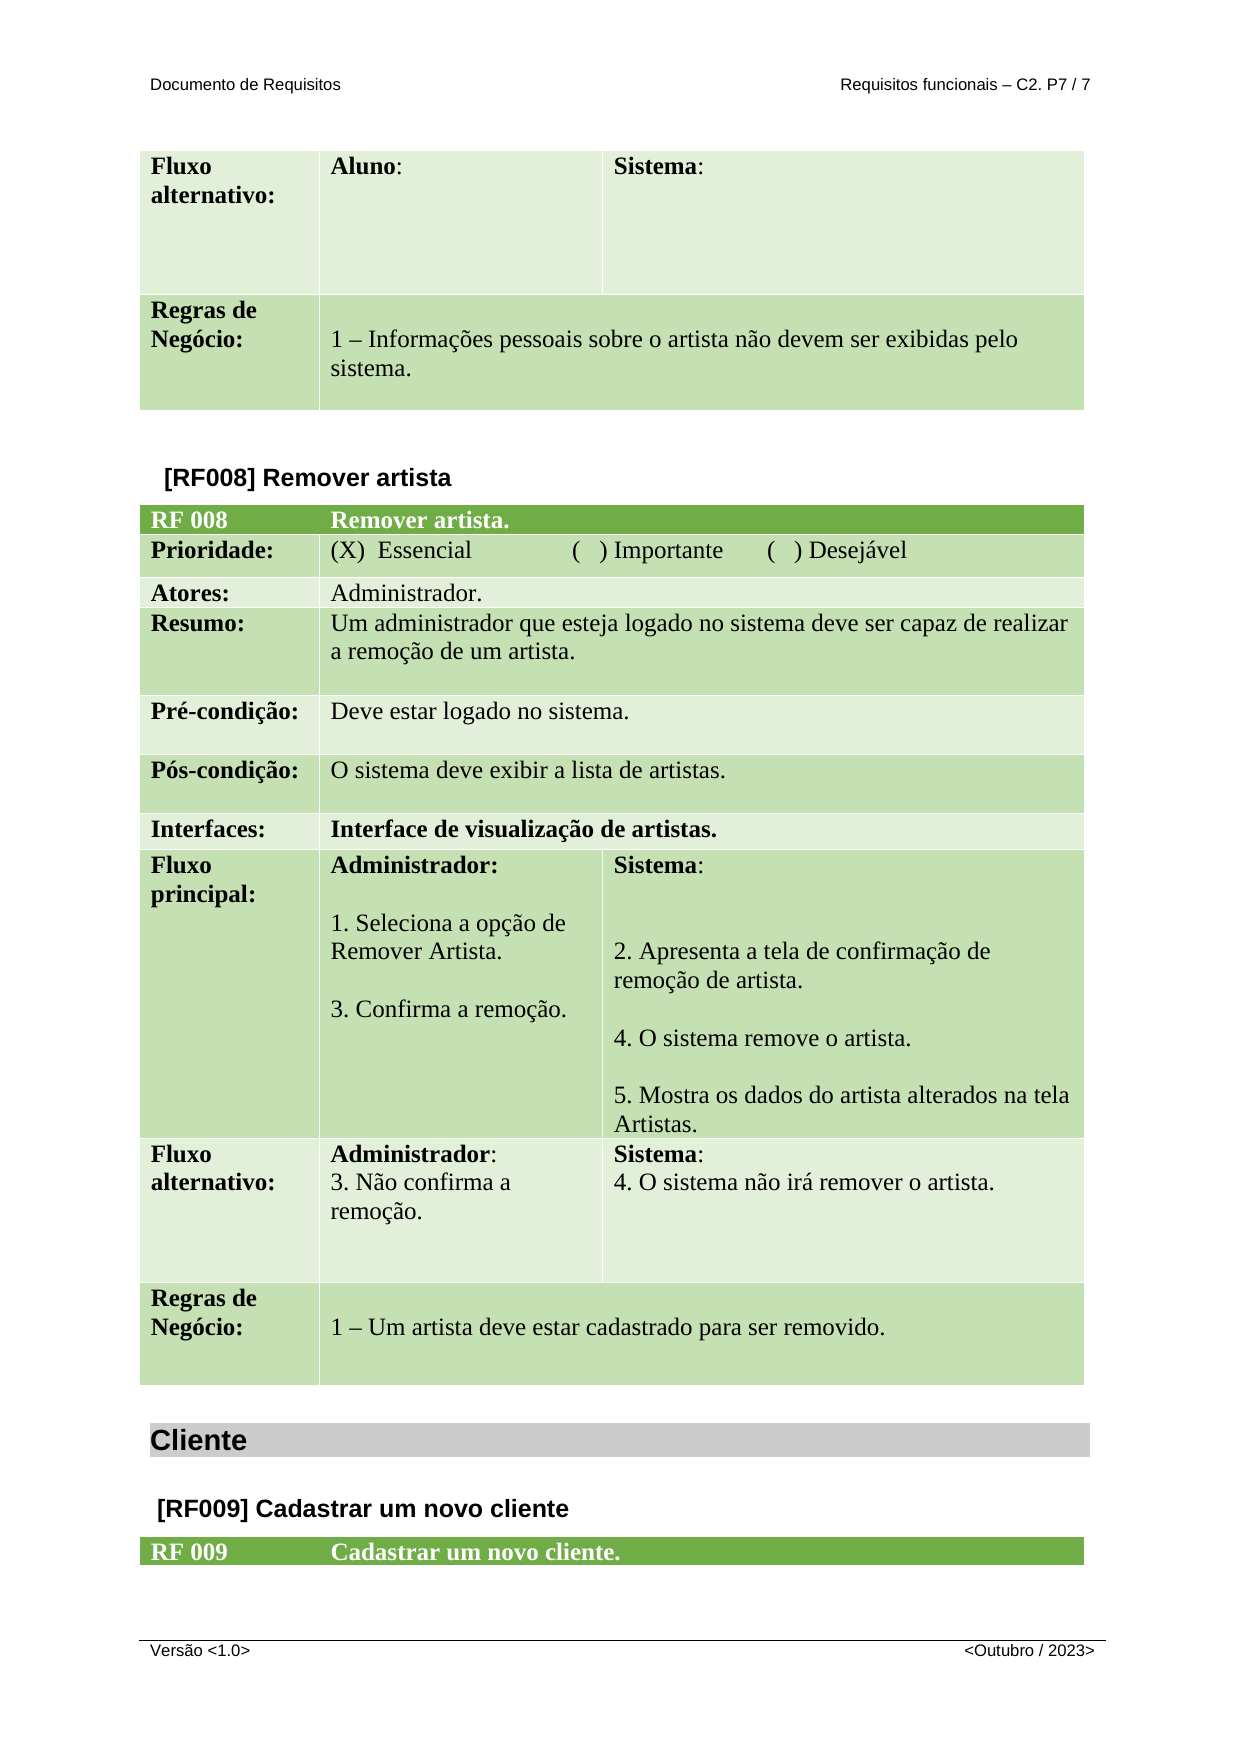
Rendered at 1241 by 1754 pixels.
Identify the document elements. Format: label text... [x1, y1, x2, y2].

table_header Cadastrar um novo cliente. [319, 1537, 1084, 1565]
table_cell 1 – Informações pessoais sobre o artista não devem ser exibidas pelo sistema. [320, 295, 1084, 410]
table_cell Pós-condição: [140, 755, 319, 813]
table_cell Administrador: 3. Não confirma a remoção. [320, 1139, 602, 1282]
table_cell Sistema: 2. Apresenta a tela de confirmação de remoção de artista. 4. O sistema remove o artista. 5. Mostra os dados do artista alterados na tela Artistas. [603, 850, 1084, 1138]
table_cell Fluxo alternativo: [140, 1139, 319, 1282]
table_cell Sistema: [603, 151, 1084, 294]
table_cell Interface de visualização de artistas. [320, 814, 1084, 849]
table_cell Um administrador que esteja logado no sistema deve ser capaz de realizar a remoção de um artista. [320, 608, 1084, 695]
table_cell Pré-condição: [140, 696, 319, 754]
table_header Remover artista. [319, 505, 1084, 534]
table_cell Administrador: 1. Seleciona a opção de Remover Artista. 3. Confirma a remoção. [320, 850, 602, 1138]
table_cell (X) Essencial ( ) Importante ( ) Desejável [320, 535, 1084, 577]
table_header RF 009 [140, 1537, 319, 1565]
table_cell Atores: [140, 578, 319, 607]
text [RF008] Remover artista [150, 463, 1090, 491]
table_header RF 008 [140, 505, 319, 534]
table_cell Aluno: [320, 151, 602, 294]
table_cell Prioridade: [140, 535, 319, 577]
table_cell Interfaces: [140, 814, 319, 849]
subtitle Cliente [150, 1423, 1090, 1457]
table_cell Resumo: [140, 608, 319, 695]
table_cell Fluxo alternativo: [140, 151, 319, 294]
table_cell Regras de Negócio: [140, 295, 319, 410]
table_cell Sistema: 4. O sistema não irá remover o artista. [603, 1139, 1084, 1282]
table_cell Fluxo principal: [140, 850, 319, 1138]
table_cell Regras de Negócio: [140, 1283, 319, 1385]
table_cell O sistema deve exibir a lista de artistas. [320, 755, 1084, 813]
text [RF009] Cadastrar um novo cliente [150, 1494, 1090, 1523]
table_cell Administrador. [320, 578, 1084, 607]
table_cell 1 – Um artista deve estar cadastrado para ser removido. [320, 1283, 1084, 1385]
table_cell Deve estar logado no sistema. [320, 696, 1084, 754]
